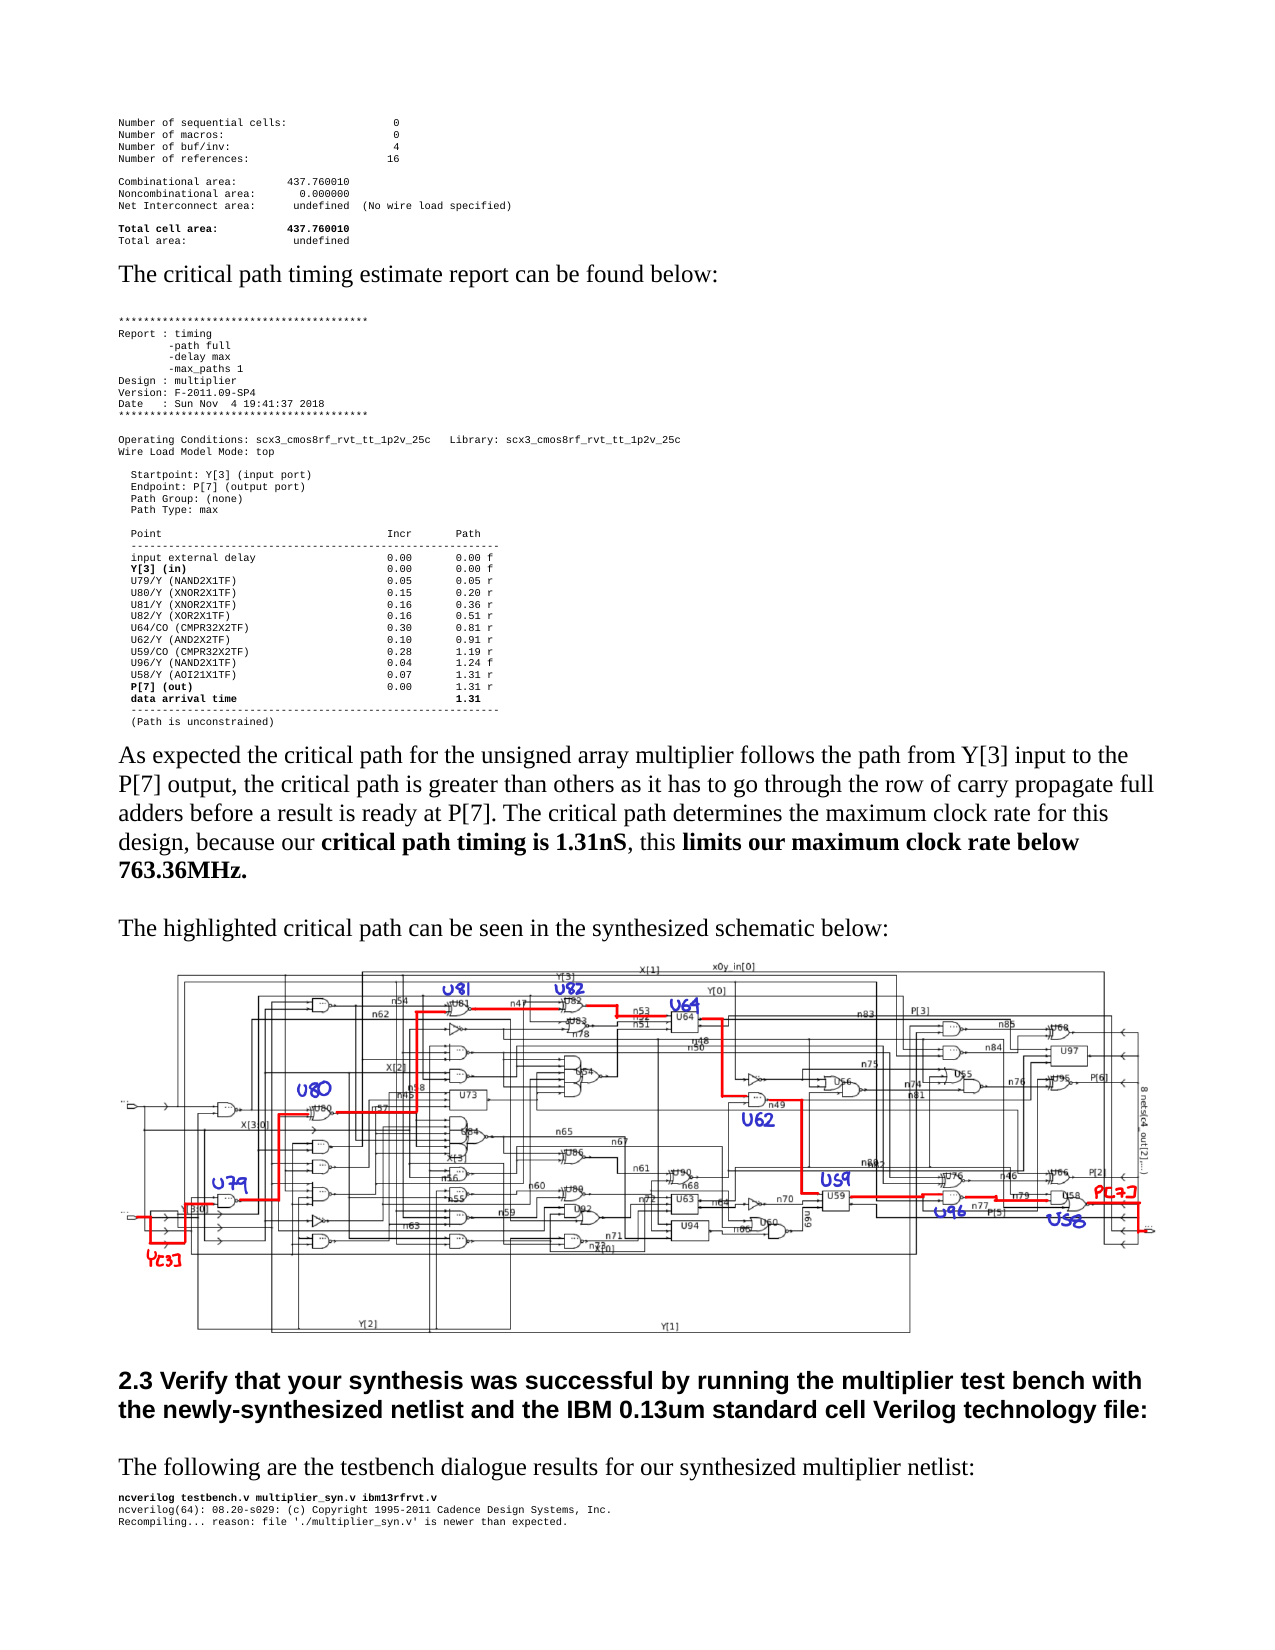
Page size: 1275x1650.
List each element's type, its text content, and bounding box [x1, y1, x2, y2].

text Number of sequential cells: 0 [118, 118, 1157, 130]
text **************************************** [118, 317, 1157, 329]
text Noncombinational area: 0.000000 [118, 189, 1157, 201]
text The following are the testbench dialogue results for our synthesized multiplier netlist: [118, 1452, 1157, 1481]
text U62/Y (AND2X2TF) 0.10 0.91 r [118, 635, 1157, 646]
text -delay max [118, 352, 1157, 364]
text Operating Conditions: scx3_cmos8rf_rvt_tt_1p2v_25c Library: scx3_cmos8rf_rvt_tt_1p2v_25c [118, 434, 1157, 446]
text ----------------------------------------------------------- [118, 705, 1157, 717]
picture [118, 956, 1157, 1338]
text Report : timing [118, 329, 1157, 340]
text U64/CO (CMPR32X2TF) 0.30 0.81 r [118, 623, 1157, 635]
text **************************************** [118, 411, 1157, 423]
text Net Interconnect area: undefined (No wire load specified) [118, 201, 1157, 212]
text Wire Load Model Mode: top [118, 446, 1157, 458]
text The critical path timing estimate report can be found below: [118, 259, 1157, 288]
text P[7] (out) 0.00 1.31 r [118, 682, 1157, 693]
text Number of buf/inv: 4 [118, 142, 1157, 153]
text Number of macros: 0 [118, 130, 1157, 142]
text Endpoint: P[7] (output port) [118, 482, 1157, 493]
text Date : Sun Nov 4 19:41:37 2018 [118, 399, 1157, 411]
text Number of references: 16 [118, 153, 1157, 165]
text Point Incr Path [118, 529, 1157, 541]
text Version: F-2011.09-SP4 [118, 387, 1157, 399]
text As expected the critical path for the unsigned array multiplier follows the path from Y[3] input to the P[7] output, the critical path is greater than others as it has to go through the row of carry propagate full adders before a result is ready at P[7]. The critical path determines the maximum clock rate for this design, because our critical path timing is 1.31nS, this limits our maximum clock rate below 763.36MHz. [118, 741, 1157, 884]
text Design : multiplier [118, 376, 1157, 387]
text Startpoint: Y[3] (input port) [118, 470, 1157, 482]
text U58/Y (AOI21X1TF) 0.07 1.31 r [118, 670, 1157, 682]
text -path full [118, 340, 1157, 352]
text U81/Y (XNOR2X1TF) 0.16 0.36 r [118, 599, 1157, 611]
text 2.3 Verify that your synthesis was successful by running the multiplier test bench with the newly-synthesized netlist and the IBM 0.13um standard cell Verilog technology file: [118, 1366, 1157, 1423]
text The highlighted critical path can be seen in the synthesized schematic below: [118, 913, 1157, 942]
text U79/Y (NAND2X1TF) 0.05 0.05 r [118, 576, 1157, 588]
text U59/CO (CMPR32X2TF) 0.28 1.19 r [118, 646, 1157, 658]
text ncverilog(64): 08.20-s029: (c) Copyright 1995-2011 Cadence Design Systems, Inc. [118, 1504, 1157, 1516]
text U80/Y (XNOR2X1TF) 0.15 0.20 r [118, 588, 1157, 599]
text data arrival time 1.31 [118, 693, 1157, 705]
text -max_paths 1 [118, 364, 1157, 376]
text Combinational area: 437.760010 [118, 177, 1157, 189]
text ncverilog testbench.v multiplier_syn.v ibm13rfrvt.v [118, 1493, 1157, 1504]
text Path Type: max [118, 505, 1157, 517]
text Total cell area: 437.760010 [118, 224, 1157, 236]
text Recompiling... reason: file './multiplier_syn.v' is newer than expected. [118, 1516, 1157, 1528]
text U82/Y (XOR2X1TF) 0.16 0.51 r [118, 611, 1157, 623]
text Total area: undefined [118, 236, 1157, 248]
text input external delay 0.00 0.00 f [118, 552, 1157, 564]
text Y[3] (in) 0.00 0.00 f [118, 564, 1157, 576]
text (Path is unconstrained) [118, 717, 1157, 729]
text Path Group: (none) [118, 493, 1157, 505]
text ----------------------------------------------------------- [118, 541, 1157, 552]
text U96/Y (NAND2X1TF) 0.04 1.24 f [118, 658, 1157, 670]
